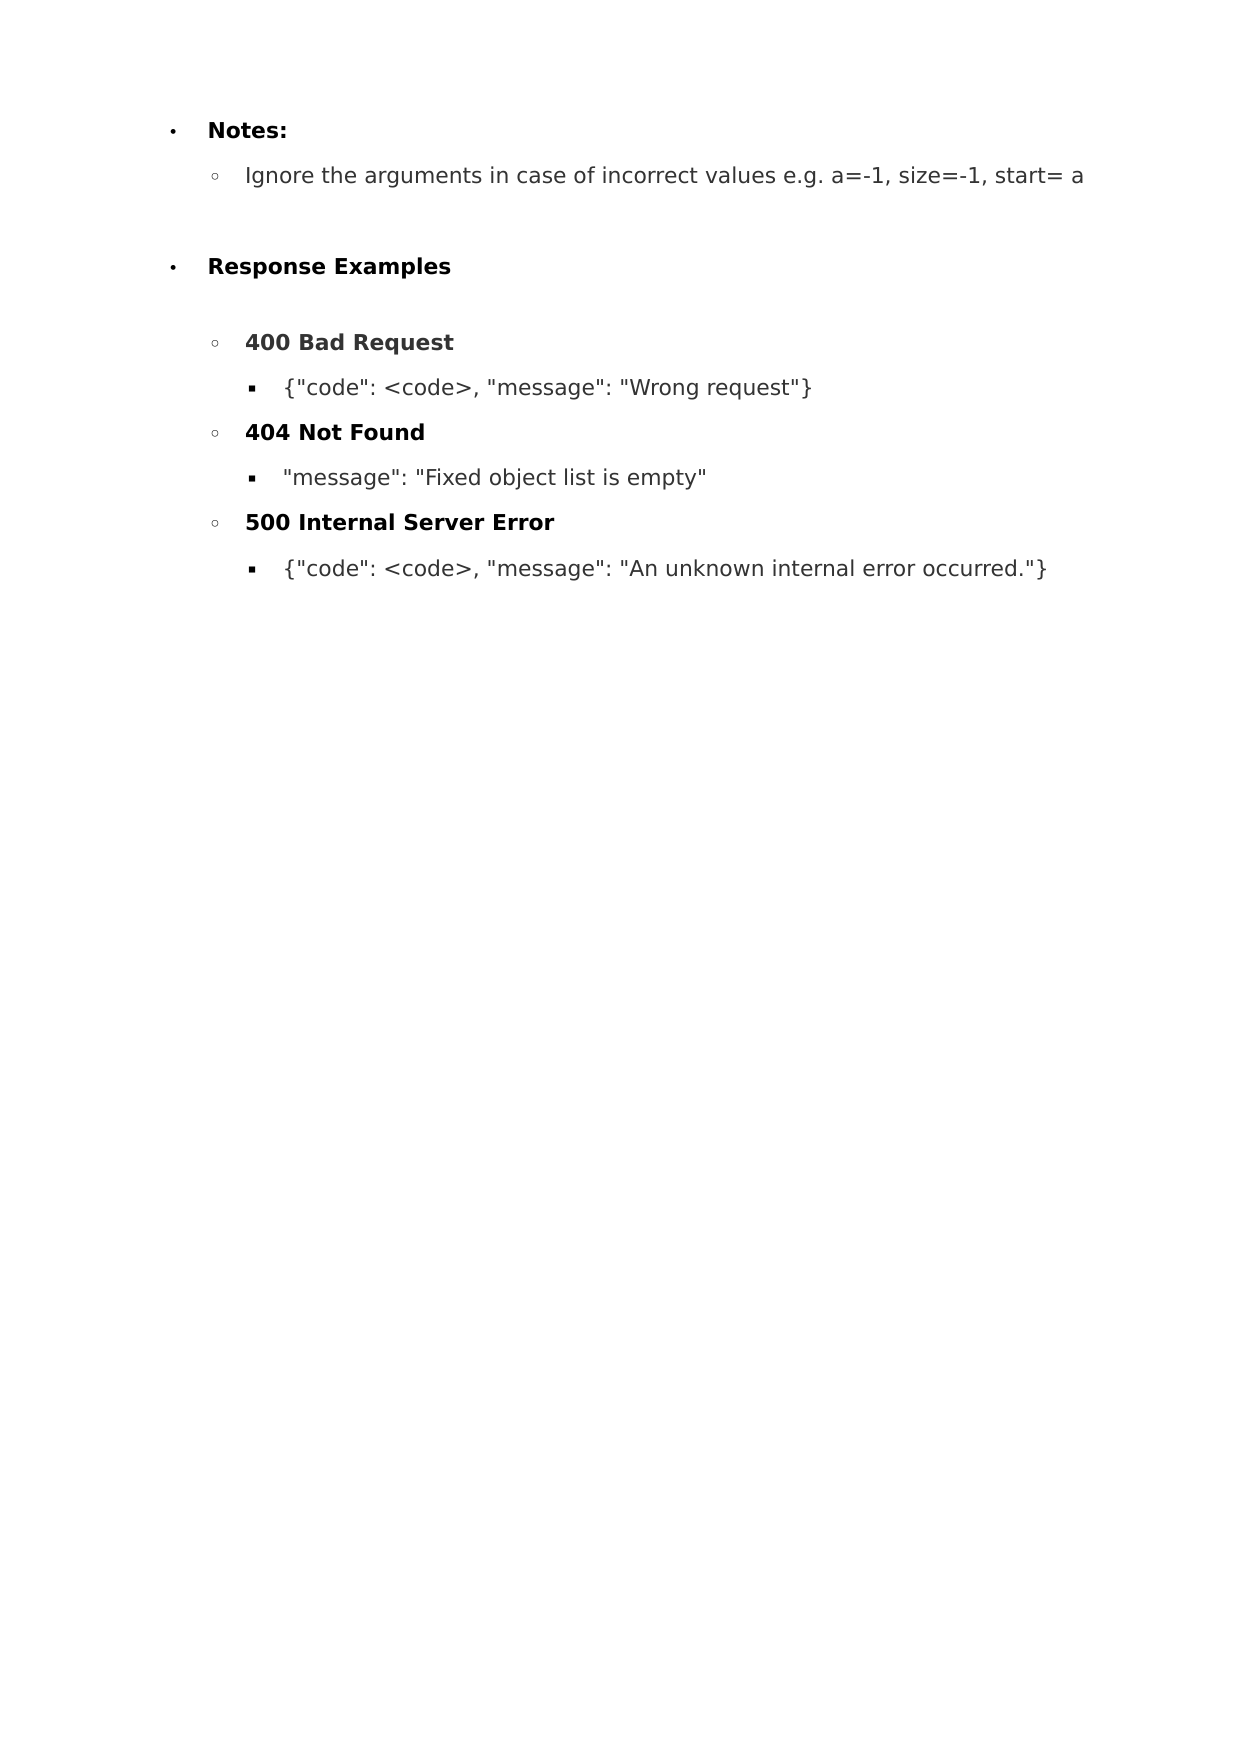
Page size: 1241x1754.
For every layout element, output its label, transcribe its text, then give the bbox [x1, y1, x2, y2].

list {"code": <code>, "message": "An unknown internal error occurred."} [245, 556, 1122, 581]
list "message": "Fixed object list is empty" [245, 465, 1122, 491]
list 500 Internal Server Error [207, 510, 1122, 536]
list 400 Bad Request [207, 329, 1122, 355]
list Response Examples [170, 254, 1122, 310]
list 404 Not Found [207, 420, 1122, 446]
list Ignore the arguments in case of incorrect values e.g. a=-1, size=-1, start= a [207, 163, 1122, 189]
list {"code": <code>, "message": "Wrong request"} [245, 375, 1122, 400]
list Notes: [170, 118, 1122, 144]
